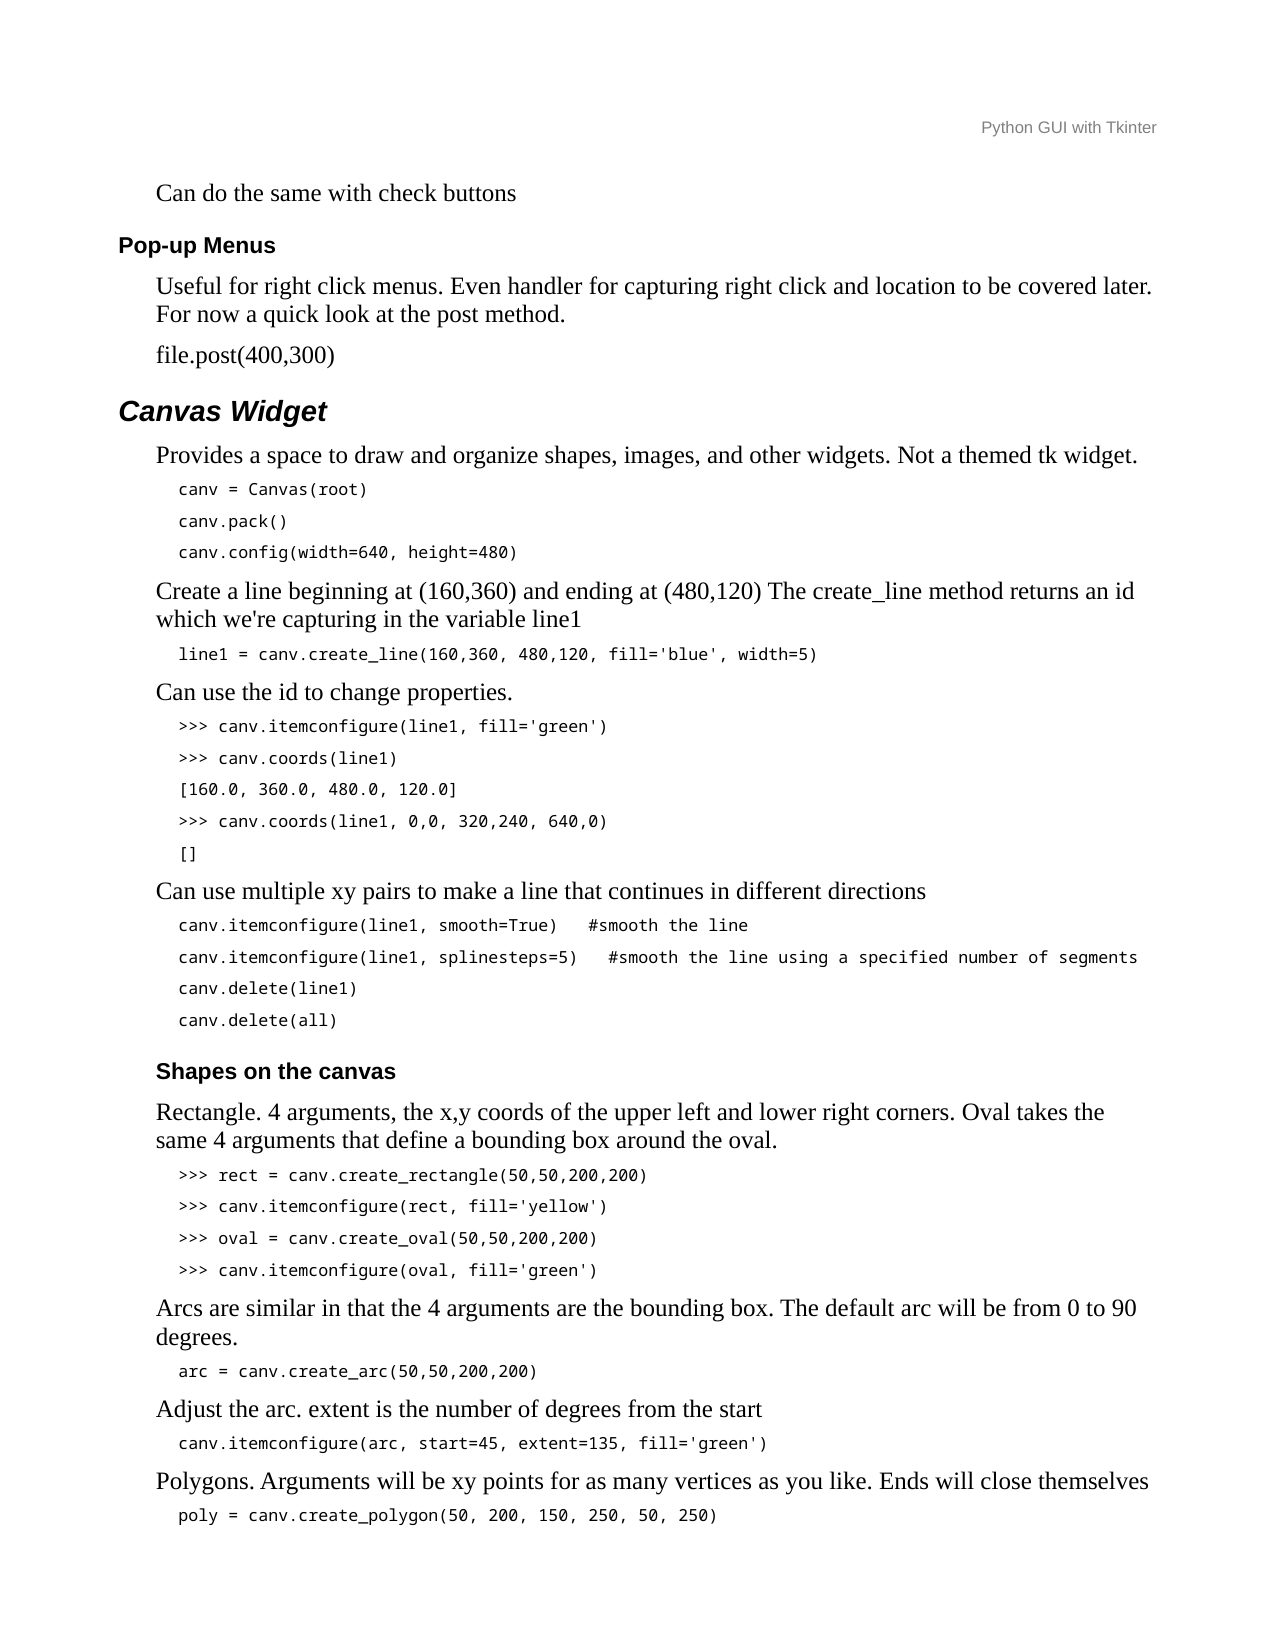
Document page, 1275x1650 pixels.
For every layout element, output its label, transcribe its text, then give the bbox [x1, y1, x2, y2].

text Adjust the arc. extent is the number of degrees from the start [156, 1394, 1157, 1423]
text canv.delete(line1) [178, 977, 1157, 1000]
text >>> canv.coords(line1) [178, 746, 1157, 769]
text Arcs are similar in that the 4 arguments are the bounding box. The default arc will be from 0 to 90 degrees. [156, 1293, 1157, 1350]
text [] [178, 841, 1157, 864]
text file.post(400,300) [156, 340, 1157, 369]
text Can use the id to change properties. [156, 677, 1157, 706]
text canv.itemconfigure(line1, splinesteps=5) #smooth the line using a specified number of segments [178, 945, 1157, 968]
text canv.itemconfigure(line1, smooth=True) #smooth the line [178, 914, 1157, 936]
text canv.config(width=640, height=480) [178, 541, 1157, 564]
subtitle Canvas Widget [118, 394, 1157, 427]
text canv.delete(all) [178, 1009, 1157, 1031]
text poly = canv.create_polygon(50, 200, 150, 250, 50, 250) [178, 1504, 1157, 1527]
text Polygons. Arguments will be xy points for as many vertices as you like. Ends will close themselves [156, 1466, 1157, 1495]
text arc = canv.create_arc(50,50,200,200) [178, 1359, 1157, 1382]
text Can use multiple xy pairs to make a line that continues in different directions [156, 876, 1157, 905]
text Useful for right click menus. Even handler for capturing right click and location to be covered later. For now a quick look at the post method. [156, 271, 1157, 328]
text >>> canv.itemconfigure(line1, fill='green') [178, 714, 1157, 737]
text Rectangle. 4 arguments, the x,y coords of the upper left and lower right corners. Oval takes the same 4 arguments that define a bounding box around the oval. [156, 1097, 1157, 1154]
text Provides a space to draw and organize shapes, images, and other widgets. Not a themed tk widget. [156, 440, 1157, 469]
text canv.pack() [178, 509, 1157, 532]
text >>> canv.itemconfigure(oval, fill='green') [178, 1258, 1157, 1281]
text Create a line beginning at (160,360) and ending at (480,120) The create_line method returns an id which we're capturing in the variable line1 [156, 576, 1157, 633]
subtitle Shapes on the canvas [156, 1058, 1157, 1085]
text >>> canv.coords(line1, 0,0, 320,240, 640,0) [178, 809, 1157, 832]
text >>> canv.itemconfigure(rect, fill='yellow') [178, 1195, 1157, 1217]
text line1 = canv.create_line(160,360, 480,120, fill='blue', width=5) [178, 642, 1157, 665]
text >>> oval = canv.create_oval(50,50,200,200) [178, 1226, 1157, 1249]
text canv = Canvas(root) [178, 478, 1157, 500]
subtitle Pop-up Menus [118, 232, 1157, 258]
text Can do the same with check buttons [156, 178, 1157, 207]
text >>> rect = canv.create_rectangle(50,50,200,200) [178, 1163, 1157, 1186]
text [160.0, 360.0, 480.0, 120.0] [178, 778, 1157, 801]
text canv.itemconfigure(arc, start=45, extent=135, fill='green') [178, 1432, 1157, 1454]
